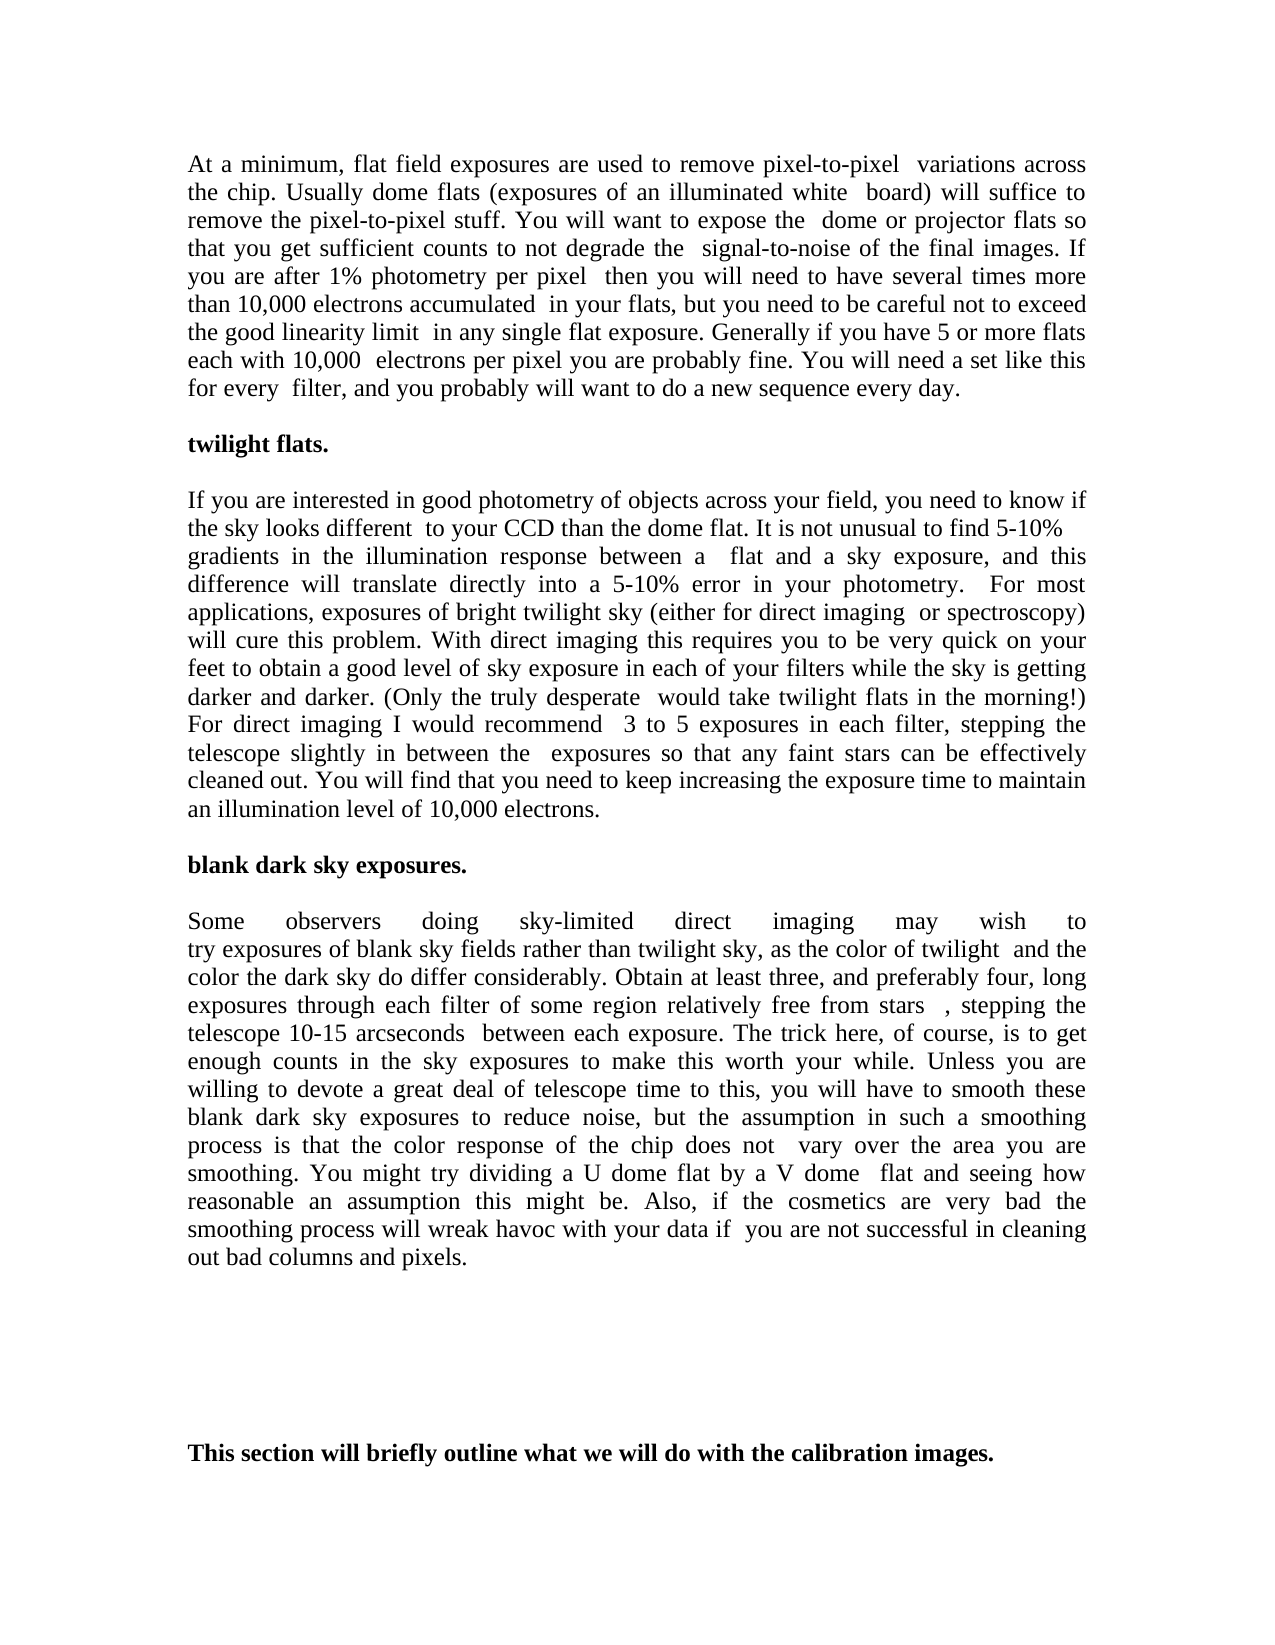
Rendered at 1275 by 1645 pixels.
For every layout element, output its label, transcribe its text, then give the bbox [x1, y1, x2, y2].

text If you are interested in good photometry of objects across your field, you need to know if the sky looks different to your CCD than the dome flat. It is not unusual to find 5-10% [187, 486, 1087, 542]
text Some observers doing sky-limited direct imaging may wish to try exposures of blank sky fields rather than twilight sky, as the color of twilight and the color the dark sky do differ considerably. Obtain at least three, and preferably four, long exposures through each filter of some region relatively free from stars , stepping the telescope 10-15 arcseconds between each exposure. The trick here, of course, is to get enough counts in the sky exposures to make this worth your while. Unless you are willing to devote a great deal of telescope time to this, you will have to smooth these blank dark sky exposures to reduce noise, but the assumption in such a smoothing process is that the color response of the chip does not vary over the area you are smoothing. You might try dividing a U dome flat by a V dome flat and seeing how reasonable an assumption this might be. Also, if the cosmetics are very bad the smoothing process will wreak havoc with your data if you are not successful in cleaning out bad columns and pixels. [187, 907, 1087, 1271]
text This section will briefly outline what we will do with the calibration images. [187, 1439, 1087, 1467]
text At a minimum, flat field exposures are used to remove pixel-to-pixel variations across the chip. Usually dome flats (exposures of an illuminated white board) will suffice to remove the pixel-to-pixel stuff. You will want to expose the dome or projector flats so that you get sufficient counts to not degrade the signal-to-noise of the final images. If you are after 1% photometry per pixel then you will need to have several times more than 10,000 electrons accumulated in your flats, but you need to be careful not to exceed the good linearity limit in any single flat exposure. Generally if you have 5 or more flats each with 10,000 electrons per pixel you are probably fine. You will need a set like this for every filter, and you probably will want to do a new sequence every day. [187, 150, 1087, 402]
text blank dark sky exposures. [187, 851, 1087, 878]
text gradients in the illumination response between a flat and a sky exposure, and this difference will translate directly into a 5-10% error in your photometry. For most applications, exposures of bright twilight sky (either for direct imaging or spectroscopy) will cure this problem. With direct imaging this requires you to be very quick on your feet to obtain a good level of sky exposure in each of your filters while the sky is getting darker and darker. (Only the truly desperate would take twilight flats in the morning!) For direct imaging I would recommend 3 to 5 exposures in each filter, stepping the telescope slightly in between the exposures so that any faint stars can be effectively cleaned out. You will find that you need to keep increasing the exposure time to maintain an illumination level of 10,000 electrons. [187, 542, 1087, 822]
text twilight flats. [187, 430, 1087, 458]
